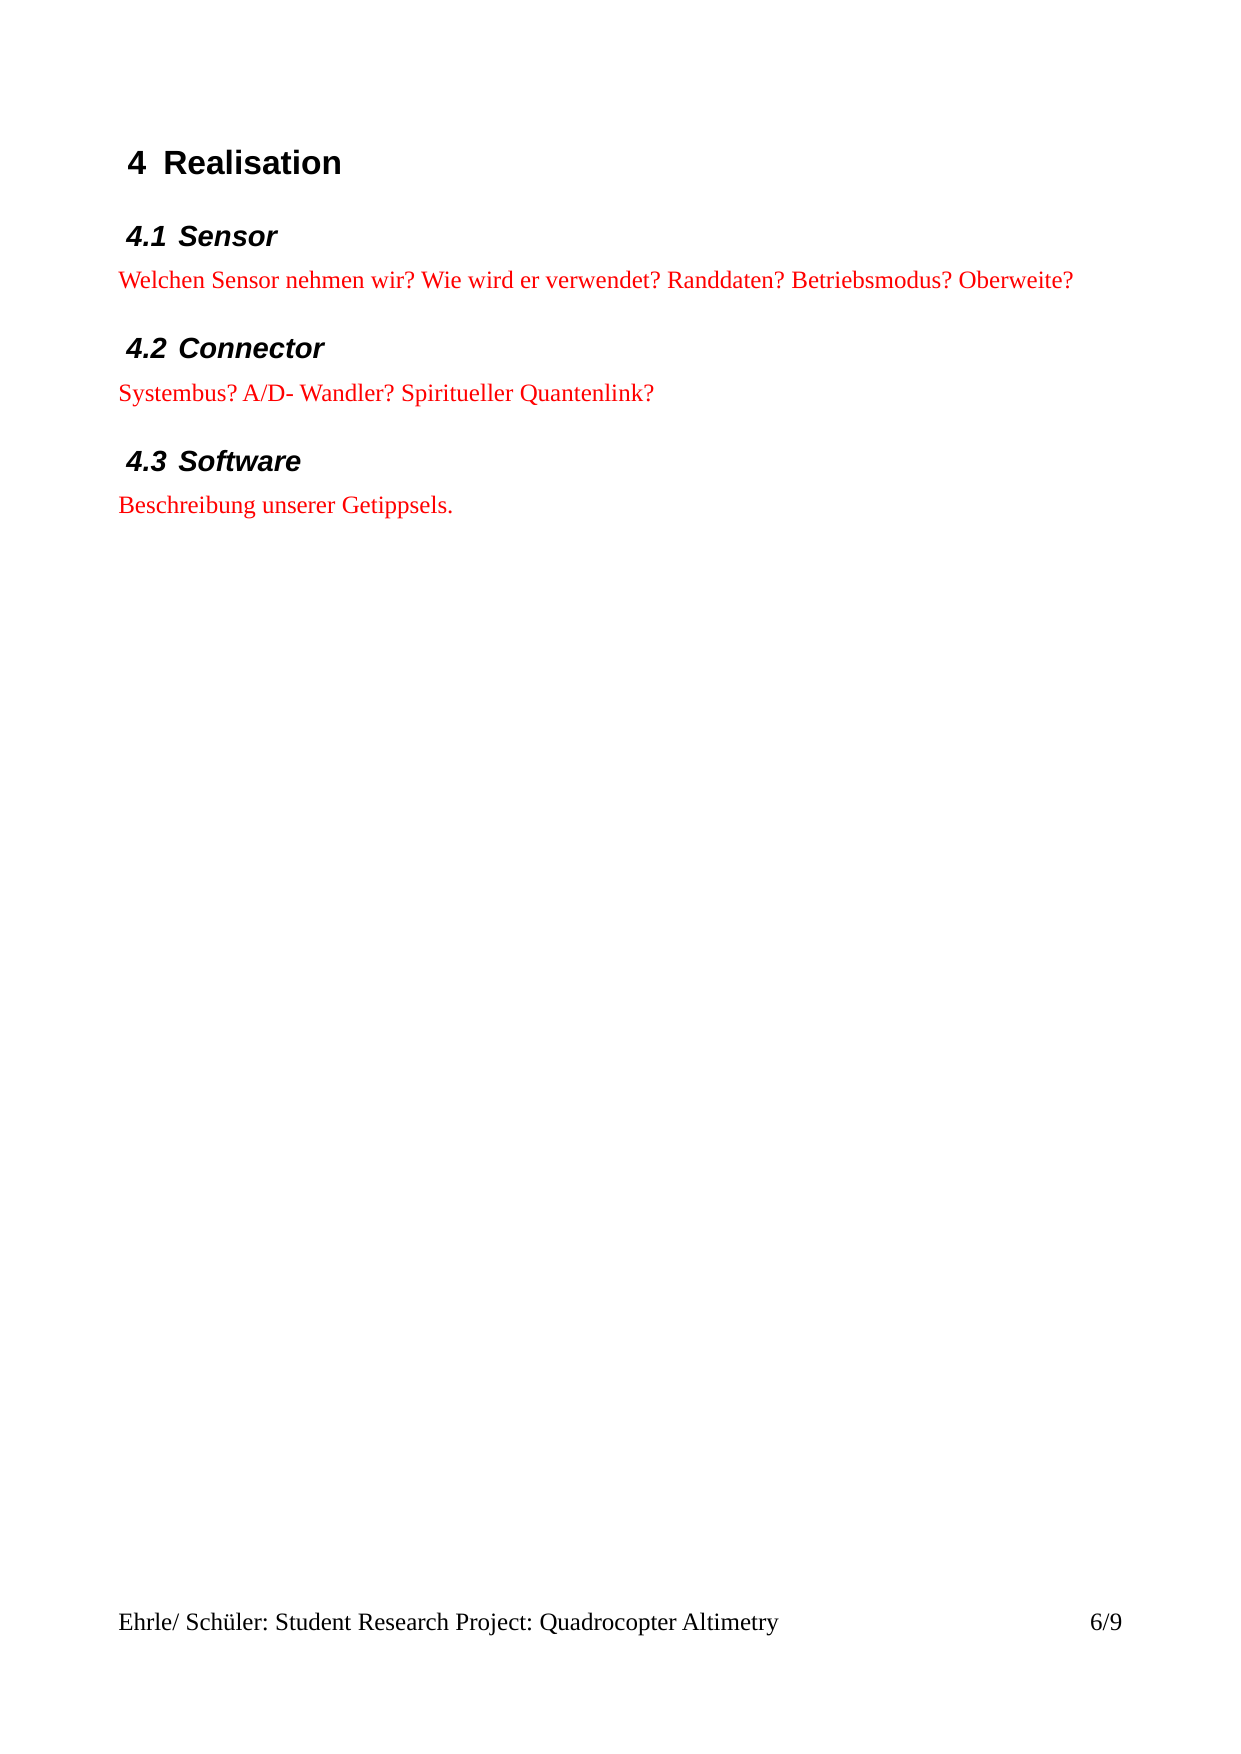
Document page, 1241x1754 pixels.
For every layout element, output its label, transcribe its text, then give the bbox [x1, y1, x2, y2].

subtitle Software [118, 444, 1122, 477]
text Beschreibung unserer Getippsels. [118, 490, 1122, 519]
text Systembus? A/D- Wandler? Spiritueller Quantenlink? [118, 378, 1122, 406]
subtitle Sensor [118, 219, 1122, 253]
subtitle Connector [118, 332, 1122, 365]
text Welchen Sensor nehmen wir? Wie wird er verwendet? Randdaten? Betriebsmodus? Oberweite? [118, 265, 1122, 294]
subtitle Realisation [118, 143, 1122, 182]
